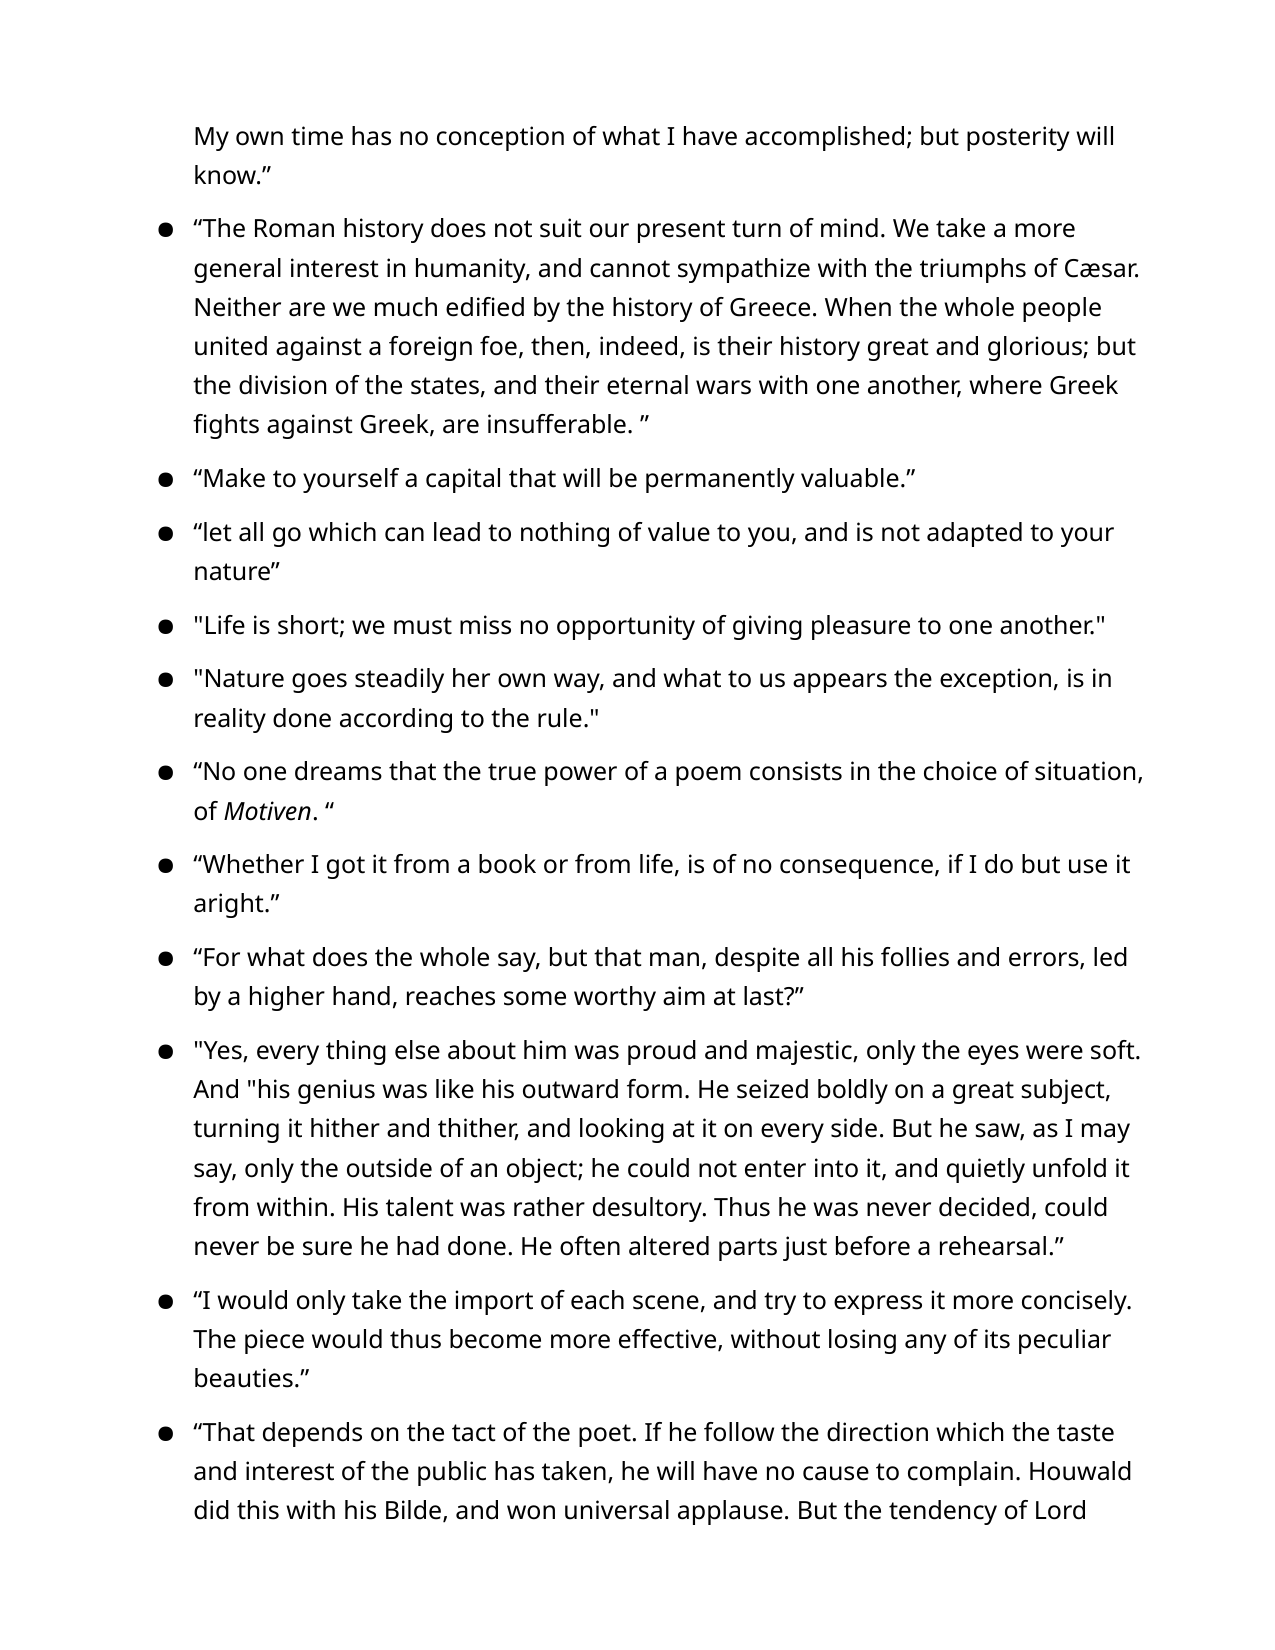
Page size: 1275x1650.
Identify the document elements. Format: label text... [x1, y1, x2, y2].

list “That depends on the tact of the poet. If he follow the direction which the taste and interest of the public has taken, he will have no cause to complain. Houwald did this with his Bilde, and won universal applause. But the tendency of Lord [156, 1414, 1157, 1527]
list "Yes, every thing else about him was proud and majestic, only the eyes were soft. And "his genius was like his outward form. He seized boldly on a great subject, turning it hither and thither, and looking at it on every side. But he saw, as I may say, only the outside of an object; he could not enter into it, and quietly unfold it from within. His talent was rather desultory. Thus he was never decided, could never be sure he had done. He often altered parts just before a rehearsal.” [156, 1033, 1157, 1263]
list "Nature goes steadily her own way, and what to us appears the exception, is in reality done according to the rule." [156, 661, 1157, 734]
list “let all go which can lead to nothing of value to you, and is not adapted to your nature” [156, 514, 1157, 588]
list “The Roman history does not suit our present turn of mind. We take a more general interest in humanity, and cannot sympathize with the triumphs of Cæsar. Neither are we much edified by the history of Greece. When the whole people united against a foreign foe, then, indeed, is their history great and glorious; but the division of the states, and their eternal wars with one another, where Greek fights against Greek, are insufferable. ” [156, 211, 1157, 441]
list “I would only take the import of each scene, and try to express it more concisely. The piece would thus become more effective, without losing any of its peculiar beauties.” [156, 1282, 1157, 1395]
list “Whether I got it from a book or from life, is of no consequence, if I do but use it aright.” [156, 847, 1157, 920]
list “No one dreams that the true power of a poem consists in the choice of situation, of Motiven. “ [156, 754, 1157, 827]
list My own time has no conception of what I have accomplished; but posterity will know.” [156, 118, 1157, 191]
list "Life is short; we must miss no opportunity of giving pleasure to one another." [156, 607, 1157, 641]
list “Make to yourself a capital that will be permanently valuable.” [156, 461, 1157, 495]
list “For what does the whole say, but that man, despite all his follies and errors, led by a higher hand, reaches some worthy aim at last?” [156, 940, 1157, 1013]
